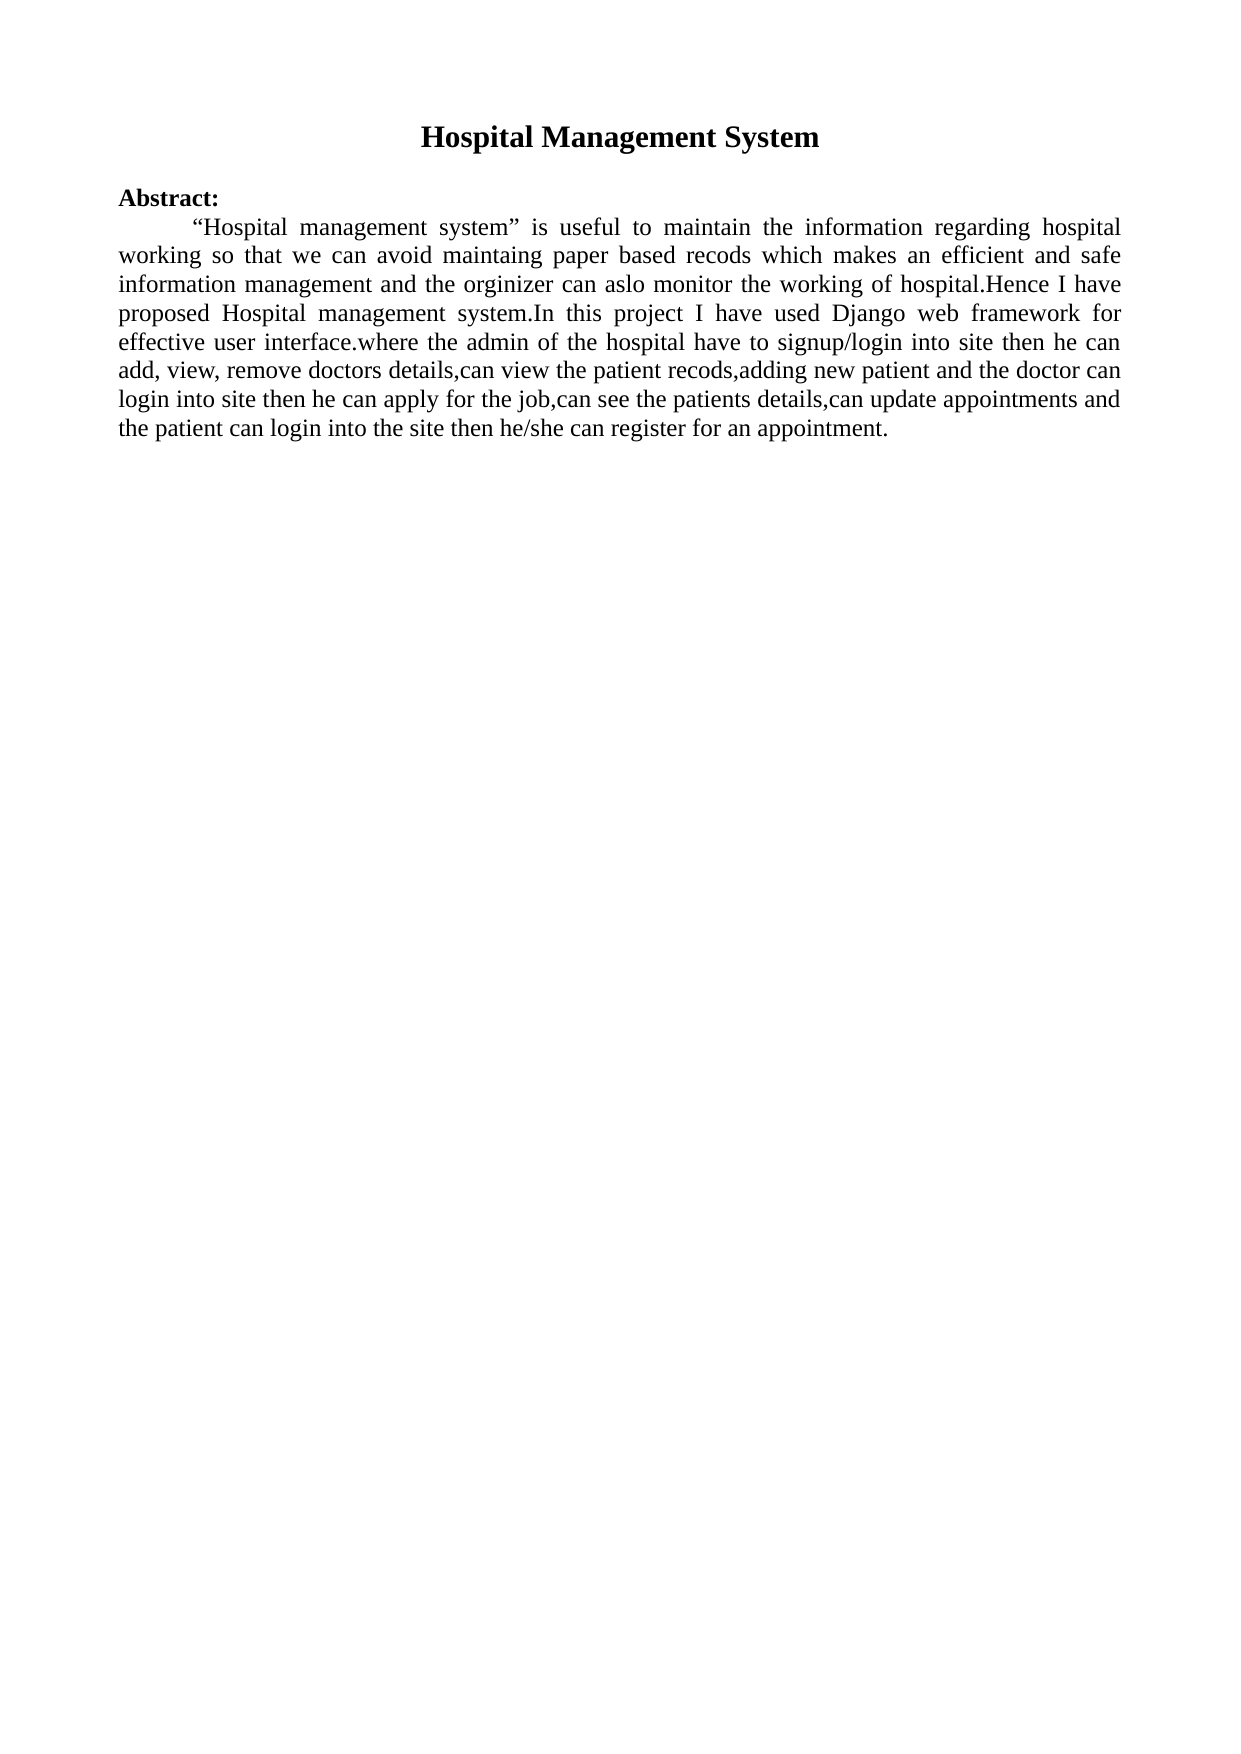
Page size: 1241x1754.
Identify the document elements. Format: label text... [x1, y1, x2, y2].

text Abstract: [118, 183, 1122, 212]
text “Hospital management system” is useful to maintain the information regarding hospital working so that we can avoid maintaing paper based recods which makes an efficient and safe information management and the orginizer can aslo monitor the working of hospital.Hence I have proposed Hospital management system.In this project I have used Django web framework for effective user interface.where the admin of the hospital have to signup/login into site then he can add, view, remove doctors details,can view the patient recods,adding new patient and the doctor can login into site then he can apply for the job,can see the patients details,can update appointments and the patient can login into the site then he/she can register for an appointment. [118, 212, 1122, 442]
text Hospital Management System [118, 118, 1122, 154]
